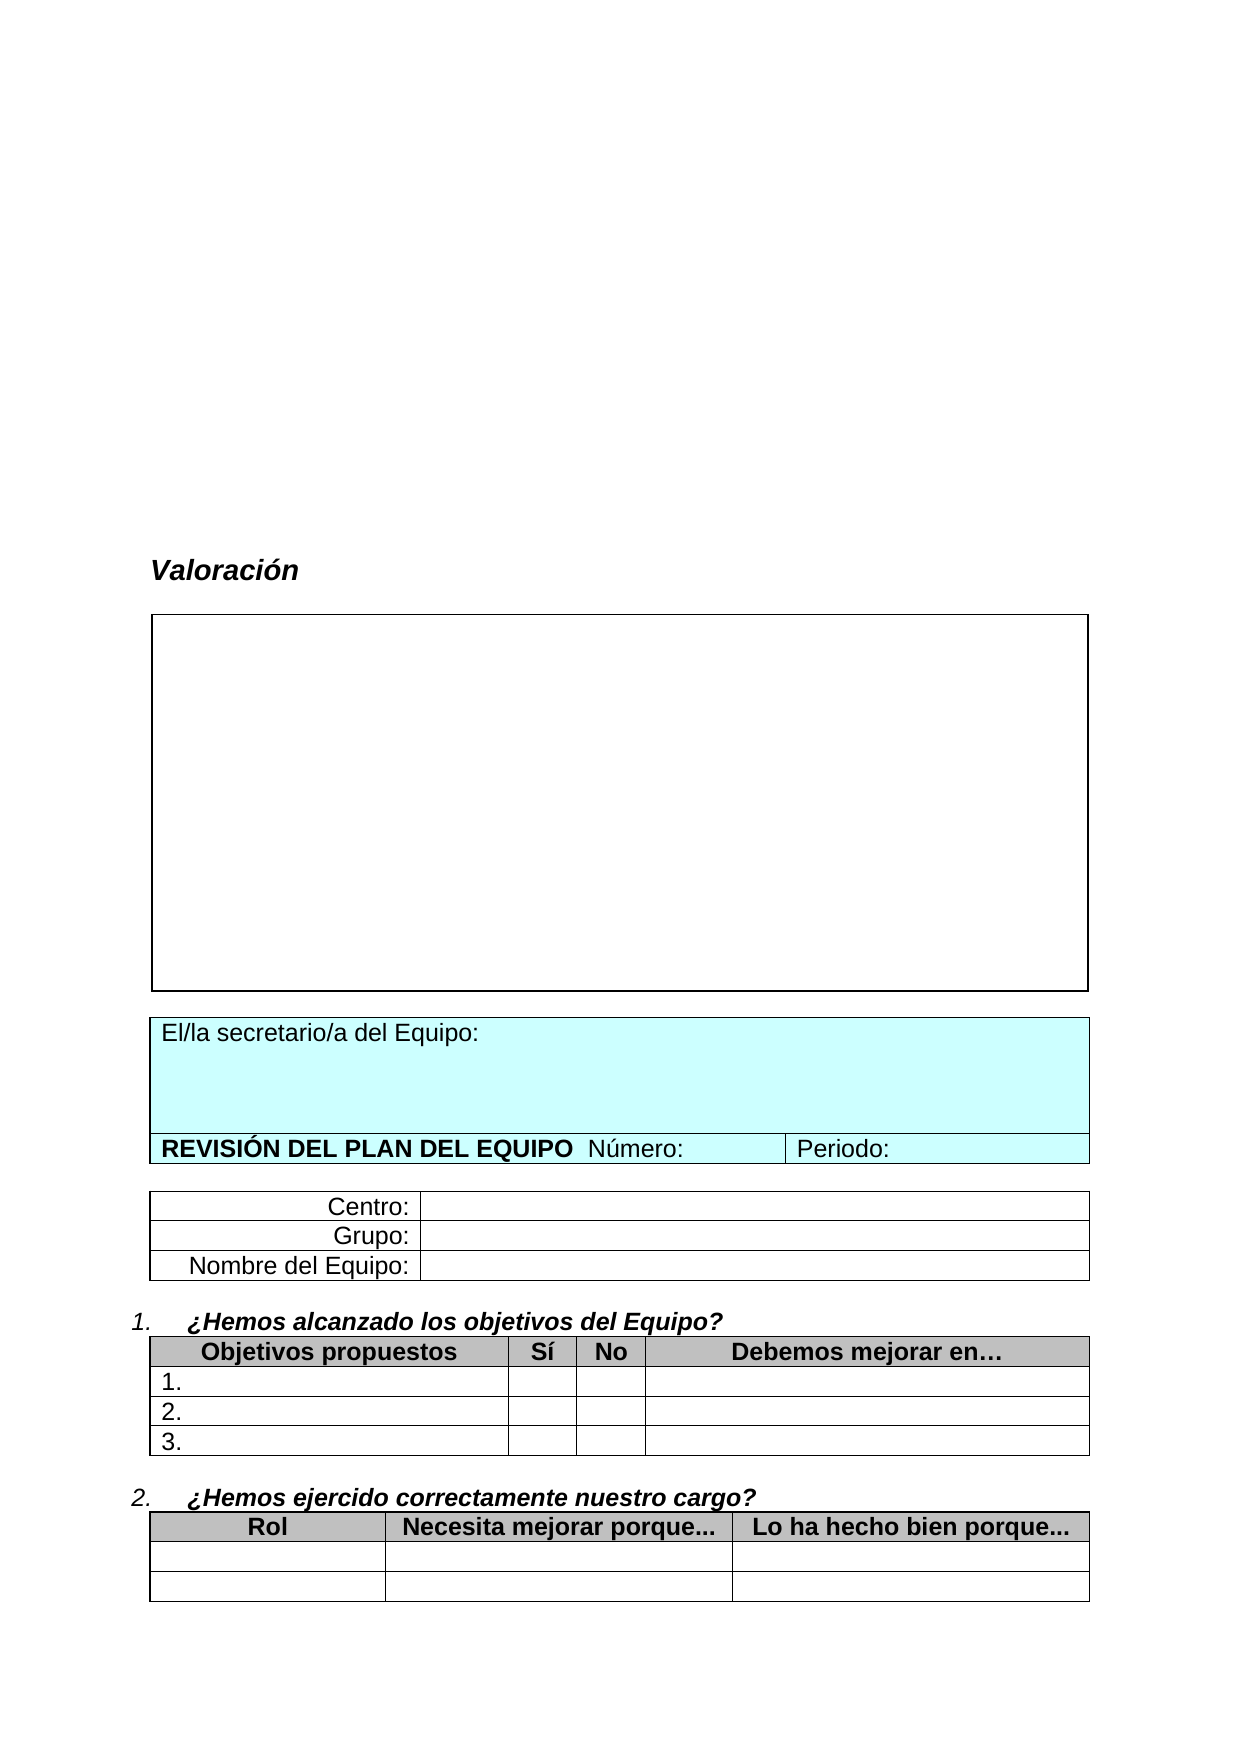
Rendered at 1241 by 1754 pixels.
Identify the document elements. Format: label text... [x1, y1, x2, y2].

table_cell [386, 1542, 732, 1571]
text Valoración [150, 552, 1090, 586]
table_cell [733, 1542, 1089, 1571]
table_cell [421, 1221, 1089, 1250]
table_cell [577, 1426, 645, 1455]
table_header Necesita mejorar porque... [386, 1513, 732, 1541]
table_header Objetivos propuestos [151, 1337, 508, 1366]
table_cell Nombre del Equipo: [151, 1251, 420, 1280]
table_cell [733, 1572, 1089, 1601]
table_cell [509, 1367, 576, 1396]
table_header Debemos mejorar en… [646, 1337, 1089, 1366]
table_cell 2. [151, 1397, 508, 1425]
table_cell REVISIÓN DEL PLAN DEL EQUIPO Número: [151, 1134, 785, 1163]
list ¿Hemos alcanzado los objetivos del Equipo? [131, 1307, 1090, 1336]
table_cell 1. [151, 1367, 508, 1396]
table_header Lo ha hecho bien porque... [733, 1513, 1089, 1541]
table_cell Periodo: [786, 1134, 1089, 1163]
table_header No [577, 1337, 645, 1366]
table_header Rol [151, 1513, 385, 1541]
table_cell [151, 1542, 385, 1571]
table_cell [386, 1572, 732, 1601]
table_header [421, 1192, 1089, 1220]
table_header El/la secretario/a del Equipo: [151, 1018, 1089, 1133]
table_cell [421, 1251, 1089, 1280]
table_header Sí [509, 1337, 576, 1366]
table_cell [646, 1426, 1089, 1455]
table_cell [646, 1367, 1089, 1396]
table_cell [509, 1426, 576, 1455]
table_header Centro: [151, 1192, 420, 1220]
table_cell 3. [151, 1426, 508, 1455]
table_cell [151, 1572, 385, 1601]
table_cell [577, 1367, 645, 1396]
table_cell [509, 1397, 576, 1425]
table_cell [646, 1397, 1089, 1425]
list ¿Hemos ejercido correctamente nuestro cargo? [131, 1483, 1090, 1511]
table_cell [577, 1397, 645, 1425]
table_cell Grupo: [151, 1221, 420, 1250]
